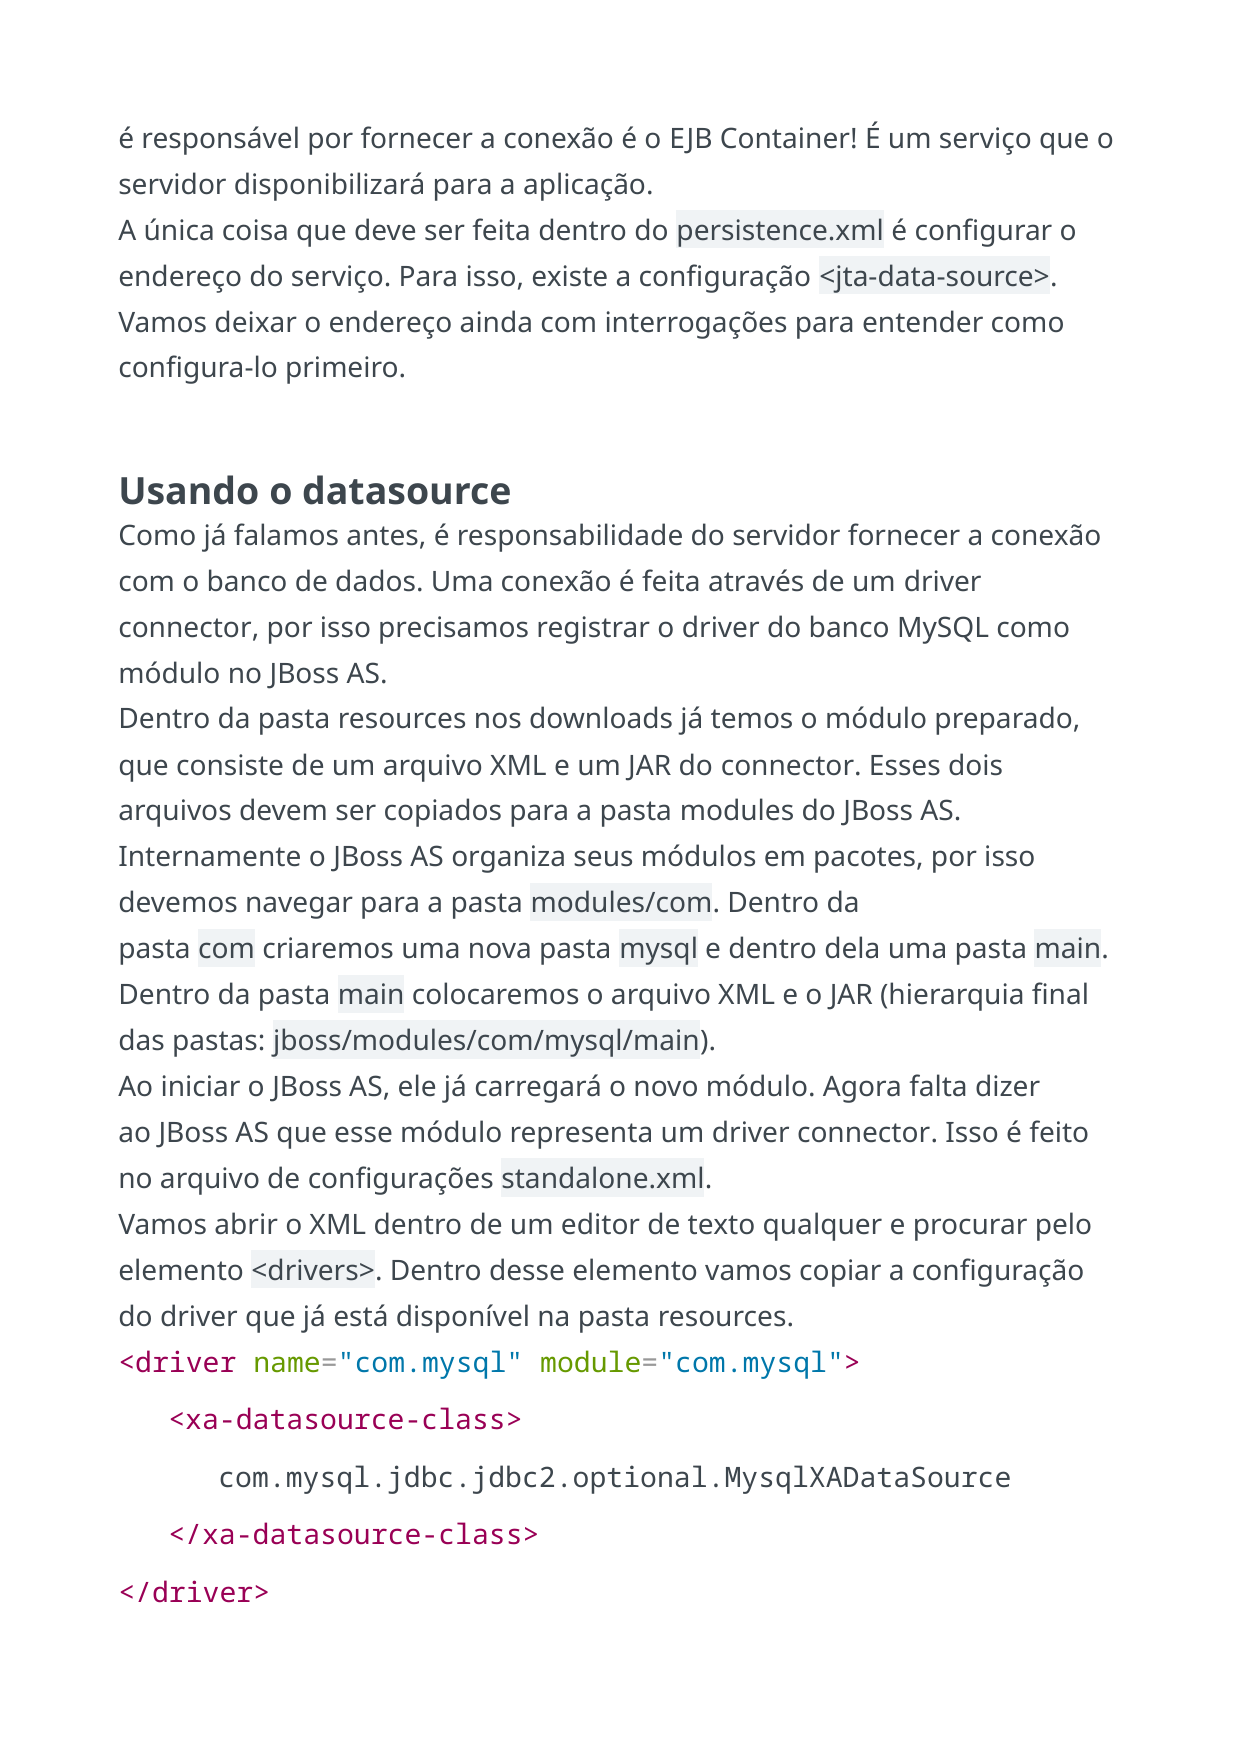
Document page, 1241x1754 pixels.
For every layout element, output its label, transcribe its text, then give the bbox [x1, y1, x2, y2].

text A única coisa que deve ser feita dentro do persistence.xml é configurar o endereço do serviço. Para isso, existe a configuração <jta-data-source>. Vamos deixar o endereço ainda com interrogações para entender como configura-lo primeiro. [118, 210, 1122, 386]
text </xa-datasource-class> [118, 1514, 1122, 1553]
text Como já falamos antes, é responsabilidade do servidor fornecer a conexão com o banco de dados. Uma conexão é feita através de um driver connector, por isso precisamos registrar o driver do banco MySQL como módulo no JBoss AS. [118, 515, 1122, 691]
text <driver name="com.mysql" module="com.mysql"> [118, 1342, 1122, 1380]
text Internamente o JBoss AS organiza seus módulos em pacotes, por isso devemos navegar para a pasta modules/com. Dentro da pasta com criaremos uma nova pasta mysql e dentro dela uma pasta main. Dentro da pasta main colocaremos o arquivo XML e o JAR (hierarquia final das pastas: jboss/modules/com/mysql/main). [118, 837, 1122, 1059]
text Vamos abrir o XML dentro de um editor de texto qualquer e procurar pelo elemento <drivers>. Dentro desse elemento vamos copiar a configuração do driver que já está disponível na pasta resources. [118, 1204, 1122, 1334]
text Dentro da pasta resources nos downloads já temos o módulo preparado, que consiste de um arquivo XML e um JAR do connector. Esses dois arquivos devem ser copiados para a pasta modules do JBoss AS. [118, 699, 1122, 829]
text Ao iniciar o JBoss AS, ele já carregará o novo módulo. Agora falta dizer ao JBoss AS que esse módulo representa um driver connector. Isso é feito no arquivo de configurações standalone.xml. [118, 1066, 1122, 1197]
text é responsável por fornecer a conexão é o EJB Container! É um serviço que o servidor disponibilizará para a aplicação. [118, 118, 1122, 202]
subtitle Usando o datasource [118, 464, 1122, 515]
text <xa-datasource-class> [118, 1399, 1122, 1438]
text com.mysql.jdbc.jdbc2.optional.MysqlXADataSource [118, 1457, 1122, 1495]
text </driver> [118, 1572, 1122, 1610]
